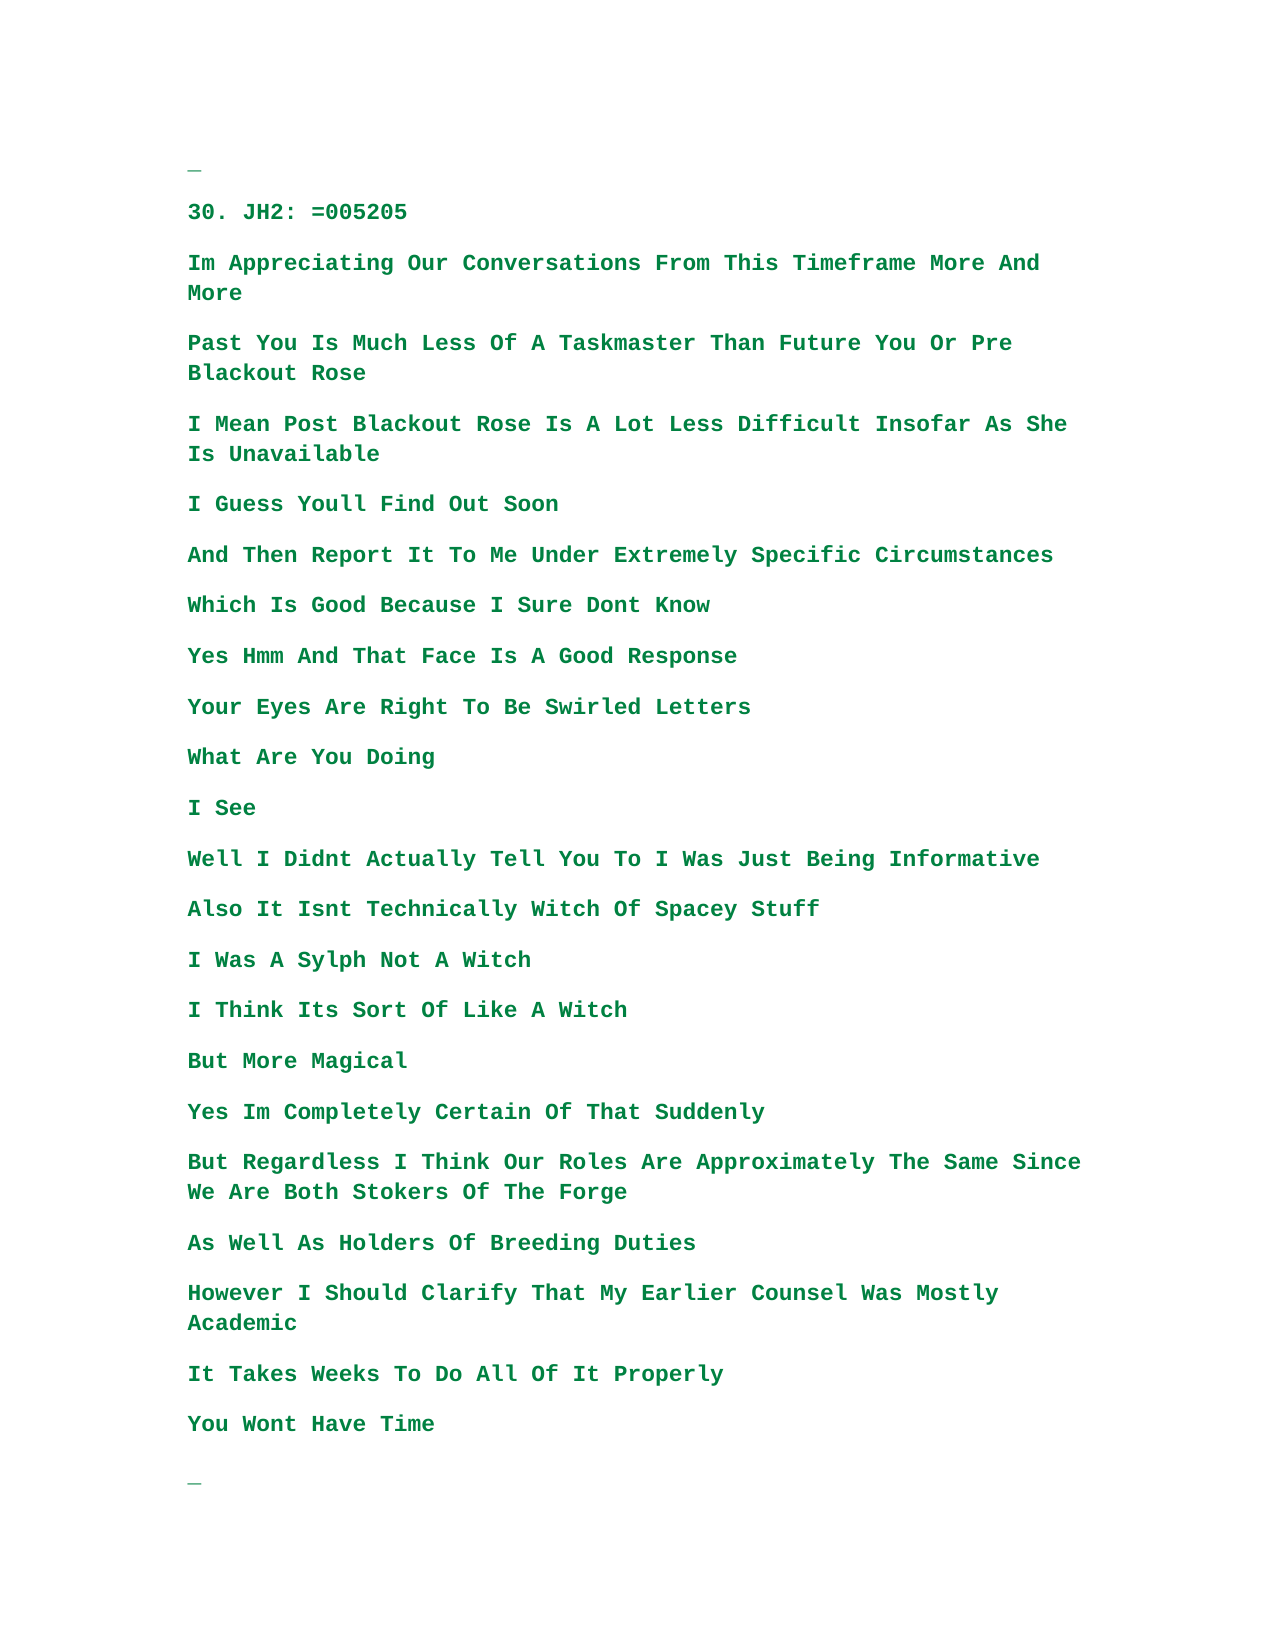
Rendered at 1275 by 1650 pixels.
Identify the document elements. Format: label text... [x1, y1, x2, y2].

text I Was A Sylph Not A Witch [187, 948, 1087, 974]
text Past You Is Much Less Of A Taskmaster Than Future You Or Pre Blackout Rose [187, 332, 1087, 387]
text However I Should Clarify That My Earlier Counsel Was Mostly Academic [187, 1282, 1087, 1337]
text Which Is Good Because I Sure Dont Know [187, 594, 1087, 620]
text I See [187, 796, 1087, 822]
text As Well As Holders Of Breeding Duties [187, 1231, 1087, 1257]
text _ [187, 150, 1087, 176]
text Your Eyes Are Right To Be Swirled Letters [187, 695, 1087, 721]
text I Mean Post Blackout Rose Is A Lot Less Difficult Insofar As She Is Unavailable [187, 412, 1087, 468]
text What Are You Doing [187, 746, 1087, 772]
text Yes Im Completely Certain Of That Suddenly [187, 1100, 1087, 1126]
text You Wont Have Time [187, 1413, 1087, 1439]
text And Then Report It To Me Under Extremely Specific Circumstances [187, 543, 1087, 569]
text But Regardless I Think Our Roles Are Approximately The Same Since We Are Both Stokers Of The Forge [187, 1151, 1087, 1206]
text _ [187, 1463, 1087, 1489]
text Im Appreciating Our Conversations From This Timeframe More And More [187, 251, 1087, 307]
text It Takes Weeks To Do All Of It Properly [187, 1362, 1087, 1388]
text But More Magical [187, 1049, 1087, 1075]
text I Think Its Sort Of Like A Witch [187, 999, 1087, 1025]
text Also It Isnt Technically Witch Of Spacey Stuff [187, 897, 1087, 923]
text Well I Didnt Actually Tell You To I Was Just Being Informative [187, 847, 1087, 873]
text 30. JH2: =005205 [187, 201, 1087, 227]
text Yes Hmm And That Face Is A Good Response [187, 644, 1087, 670]
text I Guess Youll Find Out Soon [187, 492, 1087, 518]
